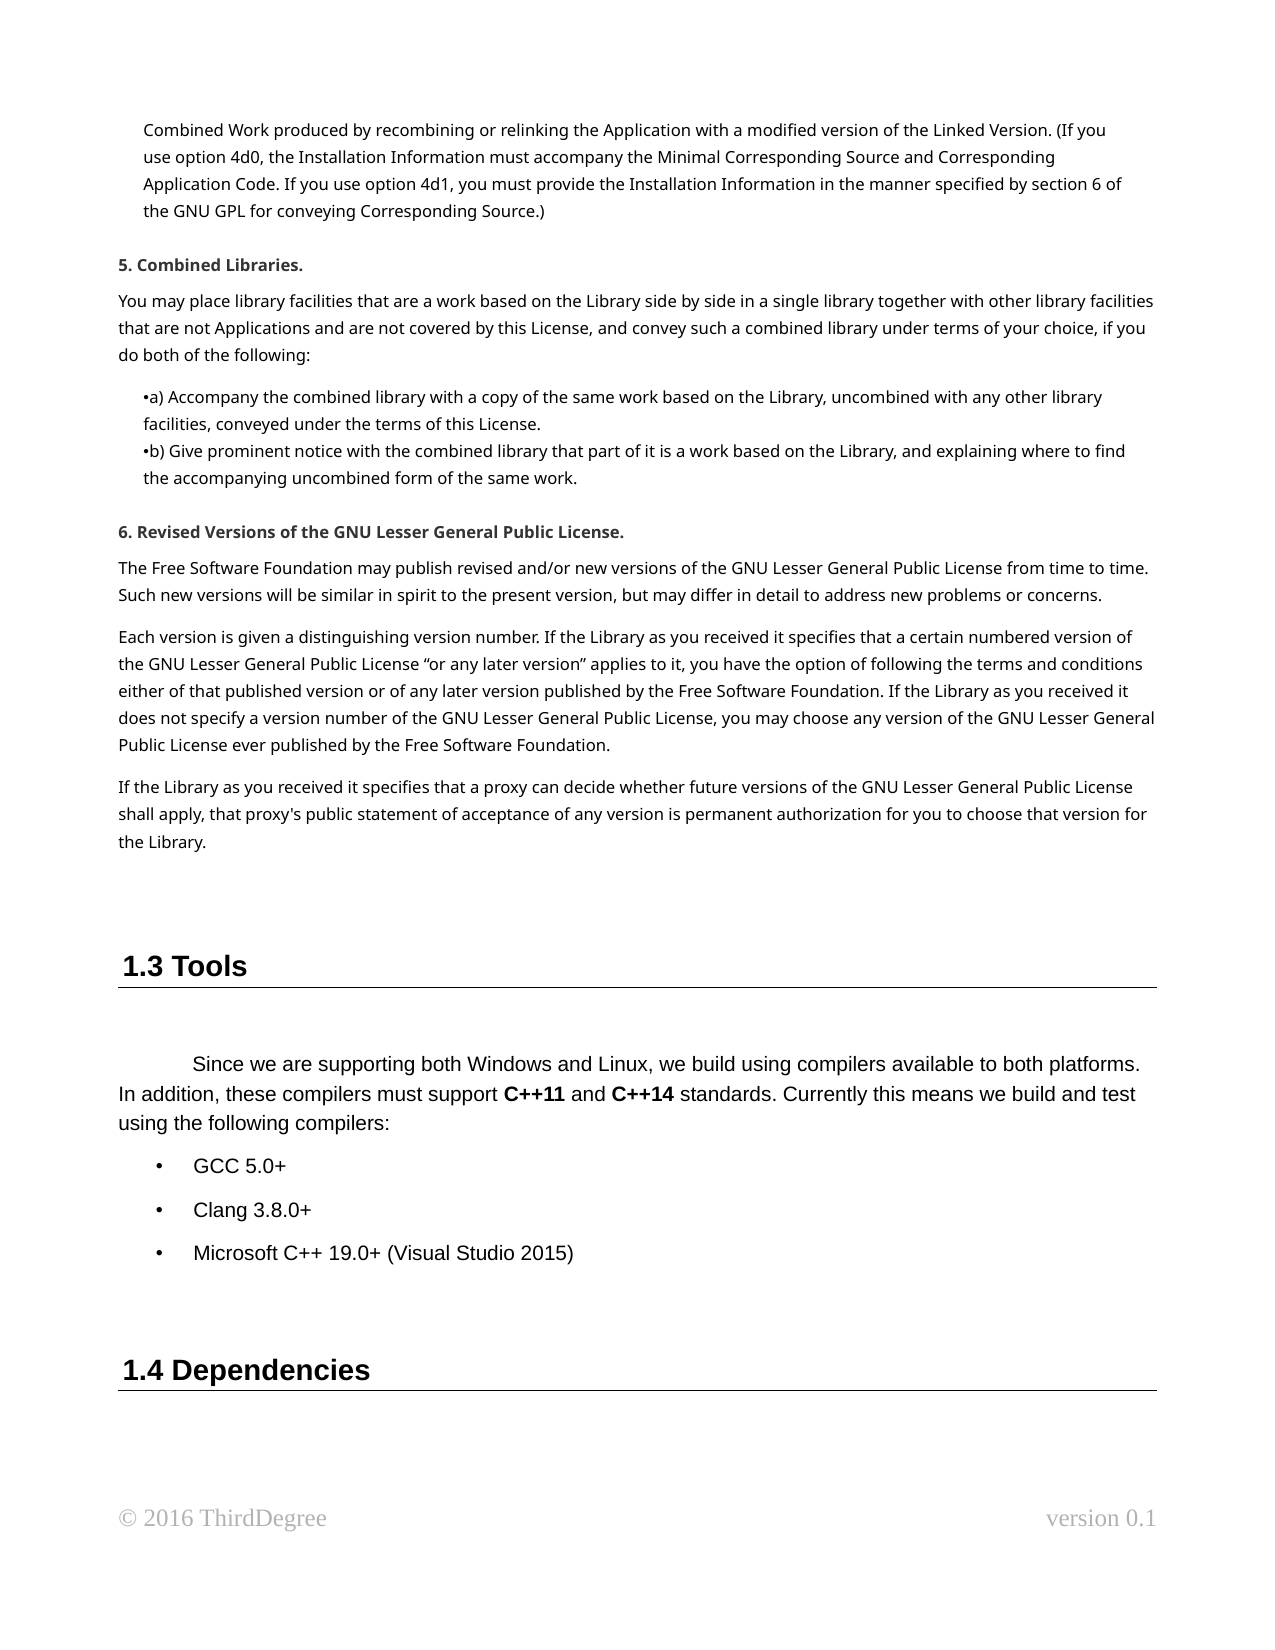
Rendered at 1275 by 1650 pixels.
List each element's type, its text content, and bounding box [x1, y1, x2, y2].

subtitle 5. Combined Libraries. [118, 254, 1157, 277]
subtitle 1.3 Tools [118, 944, 1157, 987]
list Combined Work produced by recombining or relinking the Application with a modified version of the Linked Version. (If you use option 4d0, the Installation Information must accompany the Minimal Corresponding Source and Corresponding Application Code. If you use option 4d1, you must provide the Installation Information in the manner specified by section 6 of the GNU GPL for conveying Corresponding Source.) [118, 118, 1132, 222]
subtitle 6. Revised Versions of the GNU Lesser General Public License. [118, 521, 1157, 544]
list GCC 5.0+ [156, 1154, 1157, 1178]
text The Free Software Foundation may publish revised and/or new versions of the GNU Lesser General Public License from time to time. Such new versions will be similar in spirit to the present version, but may differ in detail to address new problems or concerns. [118, 556, 1157, 606]
list b) Give prominent notice with the combined library that part of it is a work based on the Library, and explaining where to find the accompanying uncombined form of the same work. [118, 440, 1132, 489]
list a) Accompany the combined library with a copy of the same work based on the Library, uncombined with any other library facilities, conveyed under the terms of this License. [118, 385, 1132, 435]
text If the Library as you received it specifies that a proxy can decide whether future versions of the GNU Lesser General Public License shall apply, that proxy's public statement of acceptance of any version is permanent authorization for you to choose that version for the Library. [118, 776, 1157, 853]
text You may place library facilities that are a work based on the Library side by side in a single library together with other library facilities that are not Applications and are not covered by this License, and convey such a combined library under terms of your choice, if you do both of the following: [118, 289, 1157, 366]
list Clang 3.8.0+ [156, 1197, 1157, 1222]
text Each version is given a distinguishing version number. If the Library as you received it specifies that a certain numbered version of the GNU Lesser General Public License “or any later version” applies to it, you have the option of following the terms and conditions either of that published version or of any later version published by the Free Software Foundation. If the Library as you received it does not specify a version number of the GNU Lesser General Public License, you may choose any version of the GNU Lesser General Public License ever published by the Free Software Foundation. [118, 625, 1157, 757]
subtitle 1.4 Dependencies [118, 1348, 1157, 1390]
list Microsoft C++ 19.0+ (Visual Studio 2015) [156, 1241, 1157, 1265]
text Since we are supporting both Windows and Linux, we build using compilers available to both platforms. In addition, these compilers must support C++11 and C++14 standards. Currently this means we build and test using the following compilers: [118, 1048, 1157, 1135]
